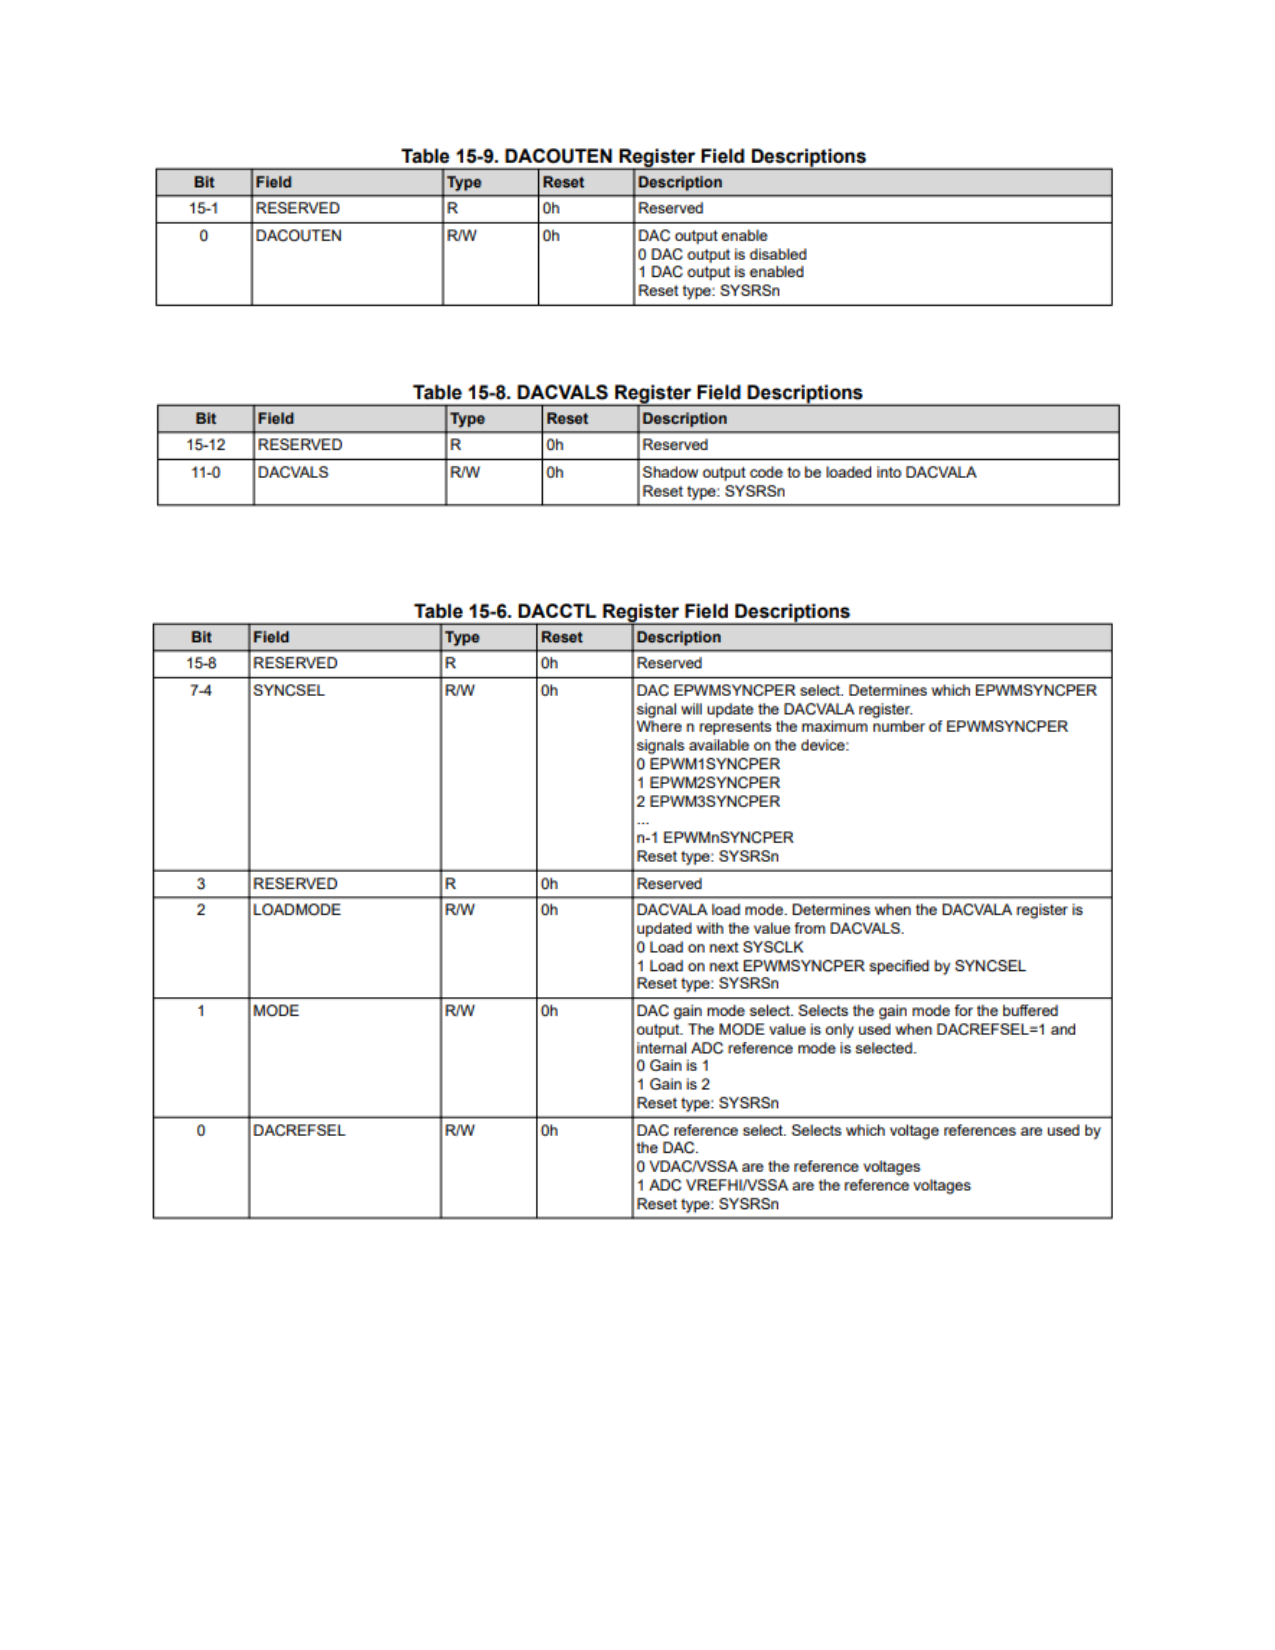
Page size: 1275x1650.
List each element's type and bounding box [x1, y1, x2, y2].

picture [150, 137, 1125, 315]
picture [150, 595, 1125, 1224]
picture [150, 376, 1125, 510]
